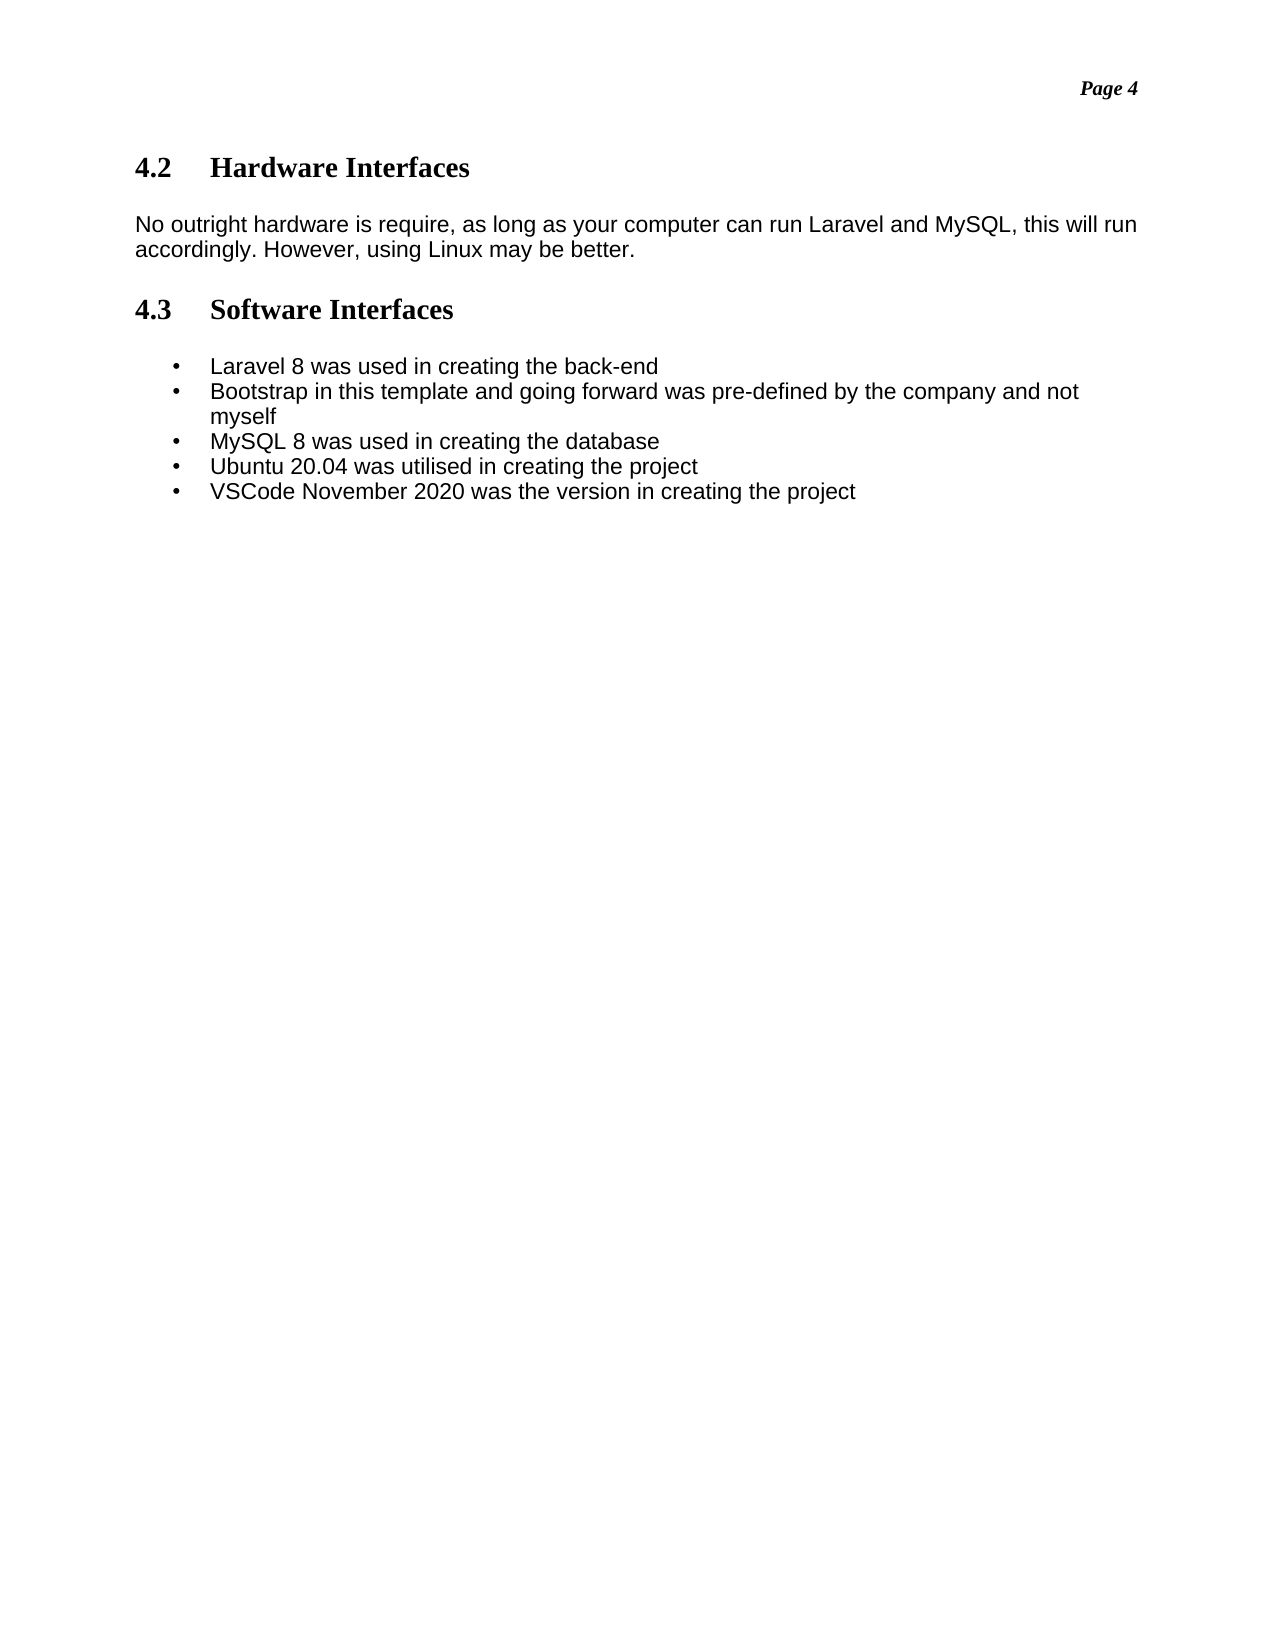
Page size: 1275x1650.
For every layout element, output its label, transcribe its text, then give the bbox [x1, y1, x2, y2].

text No outright hardware is require, as long as your computer can run Laravel and MySQL, this will run accordingly. However, using Linux may be better. [135, 213, 1140, 263]
subtitle Software Interfaces [135, 292, 1140, 325]
list VSCode November 2020 was the version in creating the project [172, 479, 1140, 504]
list Ubuntu 20.04 was utilised in creating the project [172, 454, 1140, 479]
list Laravel 8 was used in creating the back-end [172, 354, 1140, 379]
list MySQL 8 was used in creating the database [172, 429, 1140, 454]
subtitle Hardware Interfaces [135, 150, 1140, 183]
list Bootstrap in this template and going forward was pre-defined by the company and not myself [172, 379, 1140, 429]
